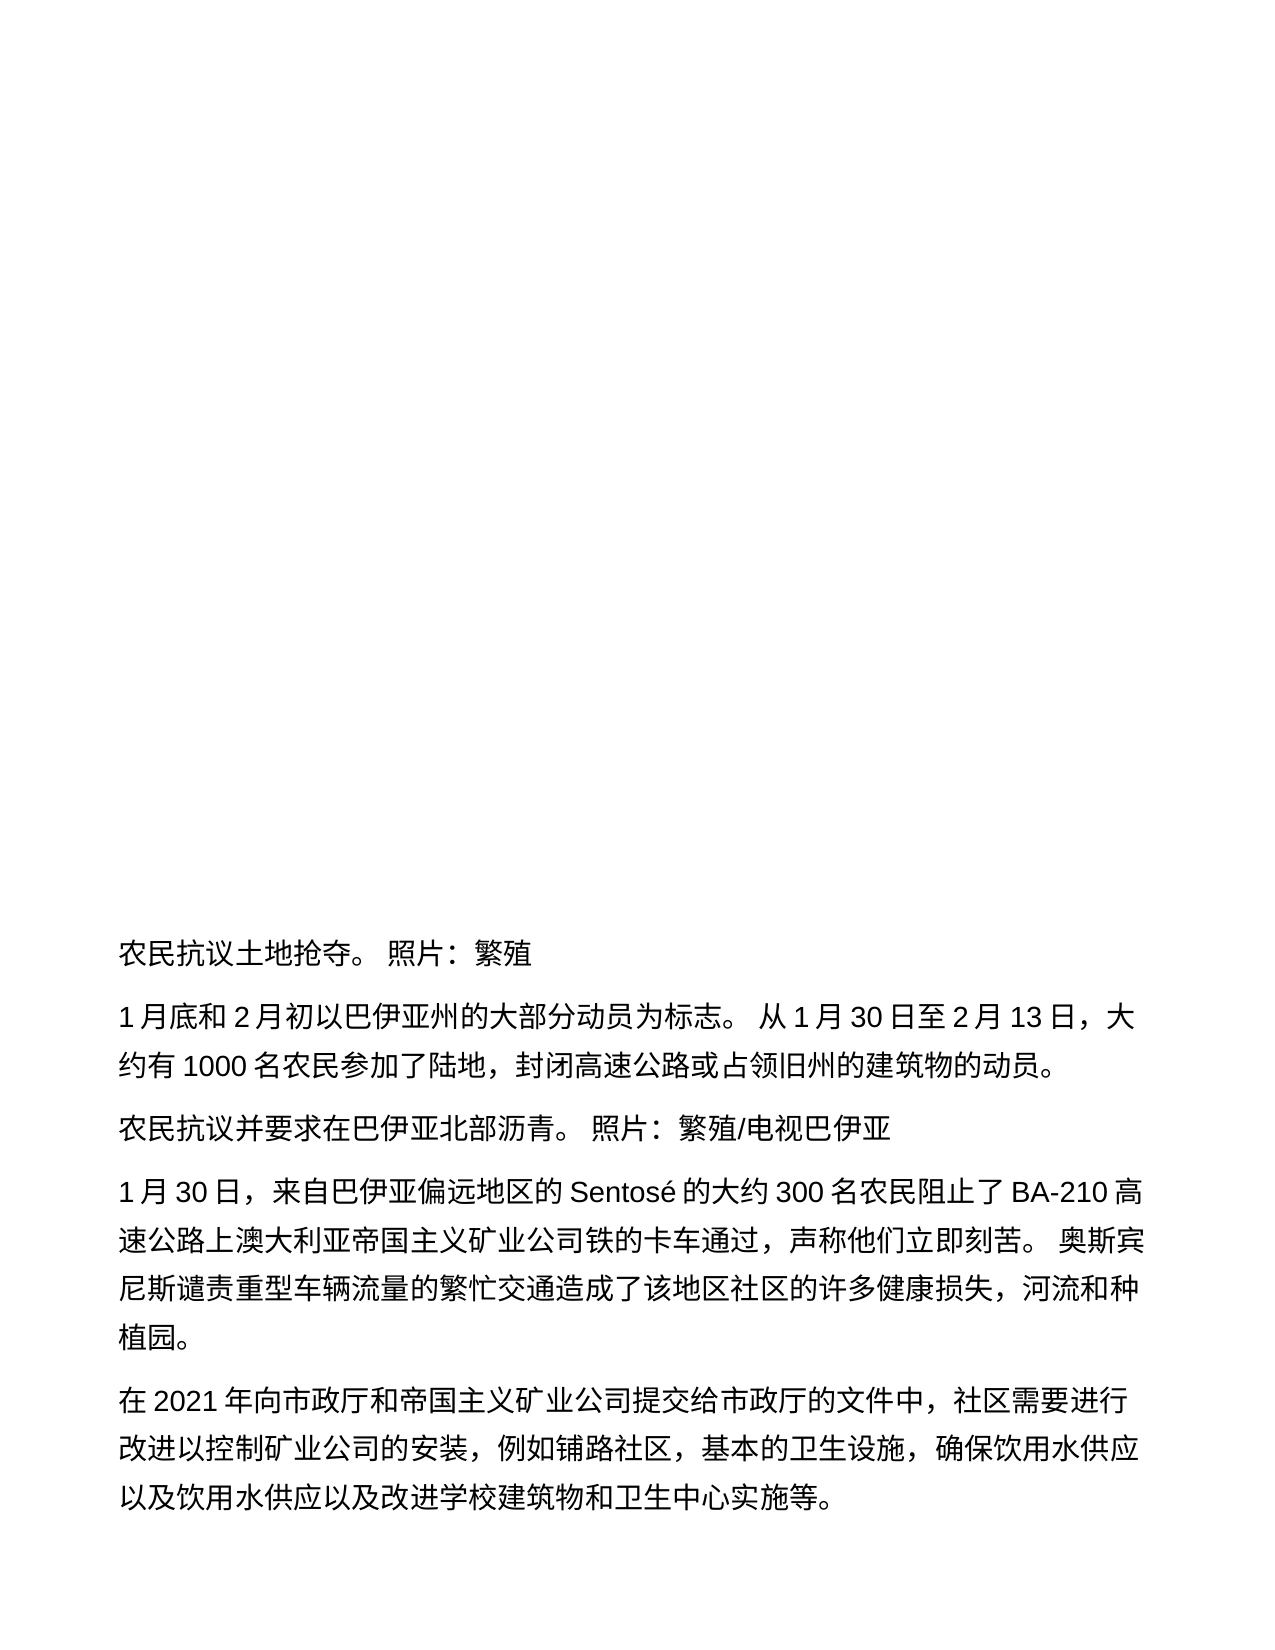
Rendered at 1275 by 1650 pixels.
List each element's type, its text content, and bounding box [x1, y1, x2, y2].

text 1月30日，来自巴伊亚偏远地区的Sentosé的大约300名农民阻止了BA-210高速公路上澳大利亚帝国主义矿业公司铁的卡车通过，声称他们立即刻苦。 奥斯宾尼斯谴责重型车辆流量的繁忙交通造成了该地区社区的许多健康损失，河流和种植园。 [118, 1168, 1157, 1356]
text 农民抗议土地抢夺。 照片：繁殖 [118, 118, 1157, 973]
text 1月底和2月初以巴伊亚州的大部分动员为标志。 从1月30日至2月13日，大约有1000名农民参加了陆地，封闭高速公路或占领旧州的建筑物的动员。 [118, 994, 1157, 1084]
text 在2021年向市政厅和帝国主义矿业公司提交给市政厅的文件中，社区需要进行改进以控制矿业公司的安装，例如铺路社区，基本的卫生设施，确保饮用水供应以及饮用水供应以及改进学校建筑物和卫生中心实施等。 [118, 1377, 1157, 1517]
text 农民抗议并要求在巴伊亚北部沥青。 照片：繁殖/电视巴伊亚 [118, 1105, 1157, 1148]
